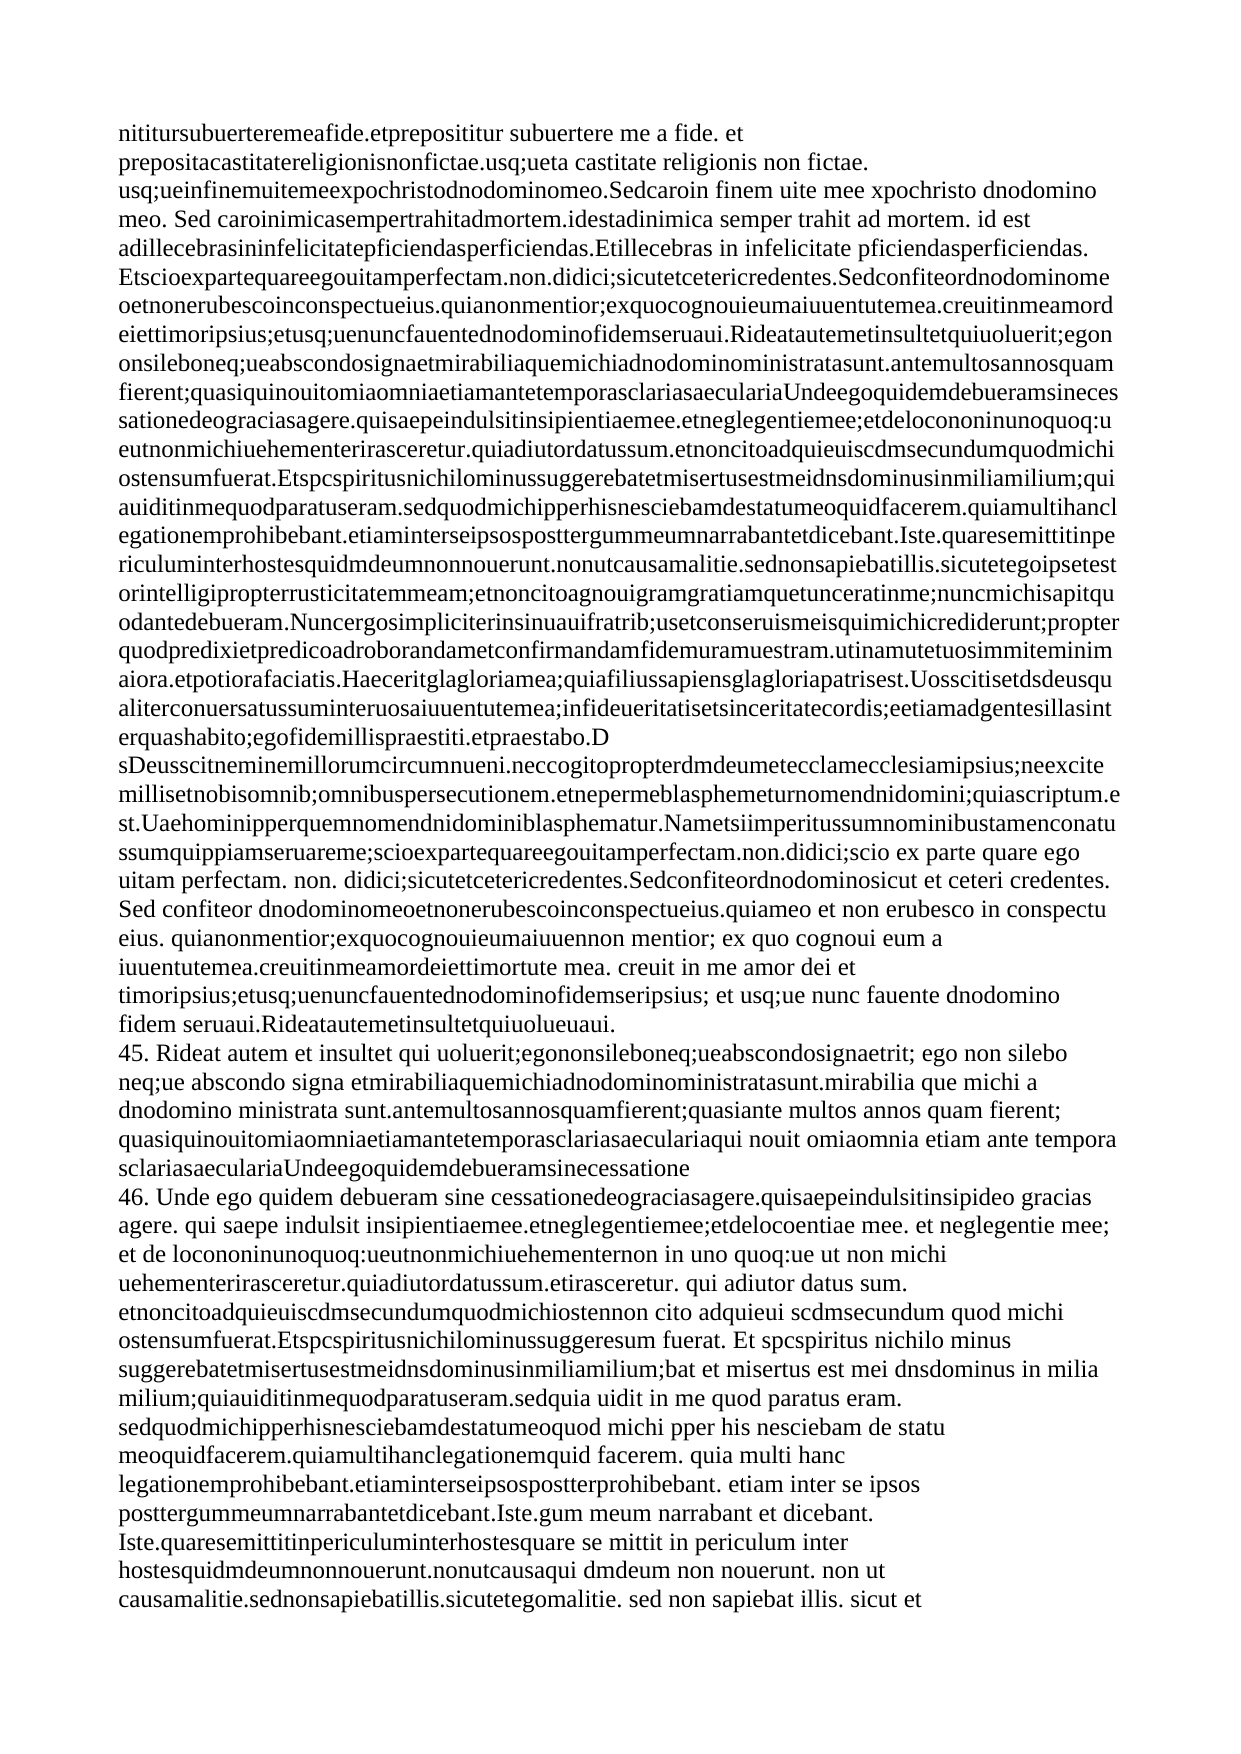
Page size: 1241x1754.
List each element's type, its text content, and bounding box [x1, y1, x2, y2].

text 46. Unde ego quidem debueram sine cessationedeograciasagere.quisaepeindulsitinsipideo gracias agere. qui saepe indulsit insipientiaemee.etneglegentiemee;etdelocoentiae mee. et neglegentie mee; et de locononinunoquoq:ueutnonmichiuehementernon in uno quoq:ue ut non michi uehementerirasceretur.quiadiutordatussum.etirasceretur. qui adiutor datus sum. etnoncitoadquieuiscdmsecundumquodmichiostennon cito adquieui scdmsecundum quod michi ostensumfuerat.Etspcspiritusnichilominussuggeresum fuerat. Et spcspiritus nichilo minus suggerebatetmisertusestmeidnsdominusinmiliamilium;bat et misertus est mei dnsdominus in milia milium;quiauiditinmequodparatuseram.sedquia uidit in me quod paratus eram. sedquodmichipperhisnesciebamdestatumeoquod michi pper his nesciebam de statu meoquidfacerem.quiamultihanclegationemquid facerem. quia multi hanc legationemprohibebant.etiaminterseipsospostterprohibebant. etiam inter se ipsos posttergummeumnarrabantetdicebant.Iste.gum meum narrabant et dicebant. Iste.quaresemittitinpericuluminterhostesquare se mittit in periculum inter hostesquidmdeumnonnouerunt.nonutcausaqui dmdeum non nouerunt. non ut causamalitie.sednonsapiebatillis.sicutetegomalitie. sed non sapiebat illis. sicut et [118, 1182, 1122, 1613]
text nititursubuerteremeafide.etpreposititur subuertere me a fide. et prepositacastitatereligionisnonfictae.usq;ueta castitate religionis non fictae. usq;ueinfinemuitemeexpochristodnodominomeo.Sedcaroin finem uite mee xpochristo dnodomino meo. Sed caroinimicasempertrahitadmortem.idestadinimica semper trahit ad mortem. id est adillecebrasininfelicitatepficiendasperficiendas.Etillecebras in infelicitate pficiendasperficiendas. Etscioexpartequareegouitamperfectam.non.didici;sicutetcetericredentes.Sedconfiteordnodominomeoetnonerubescoinconspectueius.quianonmentior;exquocognouieumaiuuentutemea.creuitinmeamordeiettimoripsius;etusq;uenuncfauentednodominofidemseruaui.Rideatautemetinsultetquiuoluerit;egononsileboneq;ueabscondosignaetmirabiliaquemichiadnodominoministratasunt.antemultosannosquamfierent;quasiquinouitomiaomniaetiamantetemporasclariasaeculariaUndeegoquidemdebueramsinecessationedeograciasagere.quisaepeindulsitinsipientiaemee.etneglegentiemee;etdelocononinunoquoq:ueutnonmichiuehementerirasceretur.quiadiutordatussum.etnoncitoadquieuiscdmsecundumquodmichiostensumfuerat.Etspcspiritusnichilominussuggerebatetmisertusestmeidnsdominusinmiliamilium;quiauiditinmequodparatuseram.sedquodmichipperhisnesciebamdestatumeoquidfacerem.quiamultihanclegationemprohibebant.etiaminterseipsosposttergummeumnarrabantetdicebant.Iste.quaresemittitinpericuluminterhostesquidmdeumnonnouerunt.nonutcausamalitie.sednonsapiebatillis.sicutetegoipsetestorintelligipropterrusticitatemmeam;etnoncitoagnouigramgratiamquetunceratinme;nuncmichisapitquodantedebueram.Nuncergosimpliciterinsinuauifratrib;usetconseruismeisquimichicrediderunt;propterquodpredixietpredicoadroborandametconfirmandamfidemuramuestram.utinamutetuosimmiteminimaiora.etpotiorafaciatis.Haeceritglagloriamea;quiafiliussapiensglagloriapatrisest.Uosscitisetdsdeusqualiterconuersatussuminteruosaiuuentutemea;infideueritatisetsinceritatecordis;eetiamadgentesillasinterquashabito;egofidemillispraestiti.etpraestabo.D sDeusscitneminemillorumcircumnueni.neccogitopropterdmdeumetecclamecclesiamipsius;neexcitemillisetnobisomnib;omnibuspersecutionem.etnepermeblasphemeturnomendnidomini;quiascriptum.est.Uaehominipperquemnomendnidominiblasphematur.Nametsiimperitussumnominibustamenconatussumquippiamseruareme;scioexpartequareegouitamperfectam.non.didici;scio ex parte quare ego uitam perfectam. non. didici;sicutetcetericredentes.Sedconfiteordnodominosicut et ceteri credentes. Sed confiteor dnodominomeoetnonerubescoinconspectueius.quiameo et non erubesco in conspectu eius. quianonmentior;exquocognouieumaiuuennon mentior; ex quo cognoui eum a iuuentutemea.creuitinmeamordeiettimortute mea. creuit in me amor dei et timoripsius;etusq;uenuncfauentednodominofidemseripsius; et usq;ue nunc fauente dnodomino fidem seruaui.Rideatautemetinsultetquiuolueuaui. [118, 118, 1122, 1038]
text 45. Rideat autem et insultet qui uoluerit;egononsileboneq;ueabscondosignaetrit; ego non silebo neq;ue abscondo signa etmirabiliaquemichiadnodominoministratasunt.mirabilia que michi a dnodomino ministrata sunt.antemultosannosquamfierent;quasiante multos annos quam fierent; quasiquinouitomiaomniaetiamantetemporasclariasaeculariaqui nouit omiaomnia etiam ante tempora sclariasaeculariaUndeegoquidemdebueramsinecessatione [118, 1038, 1122, 1182]
